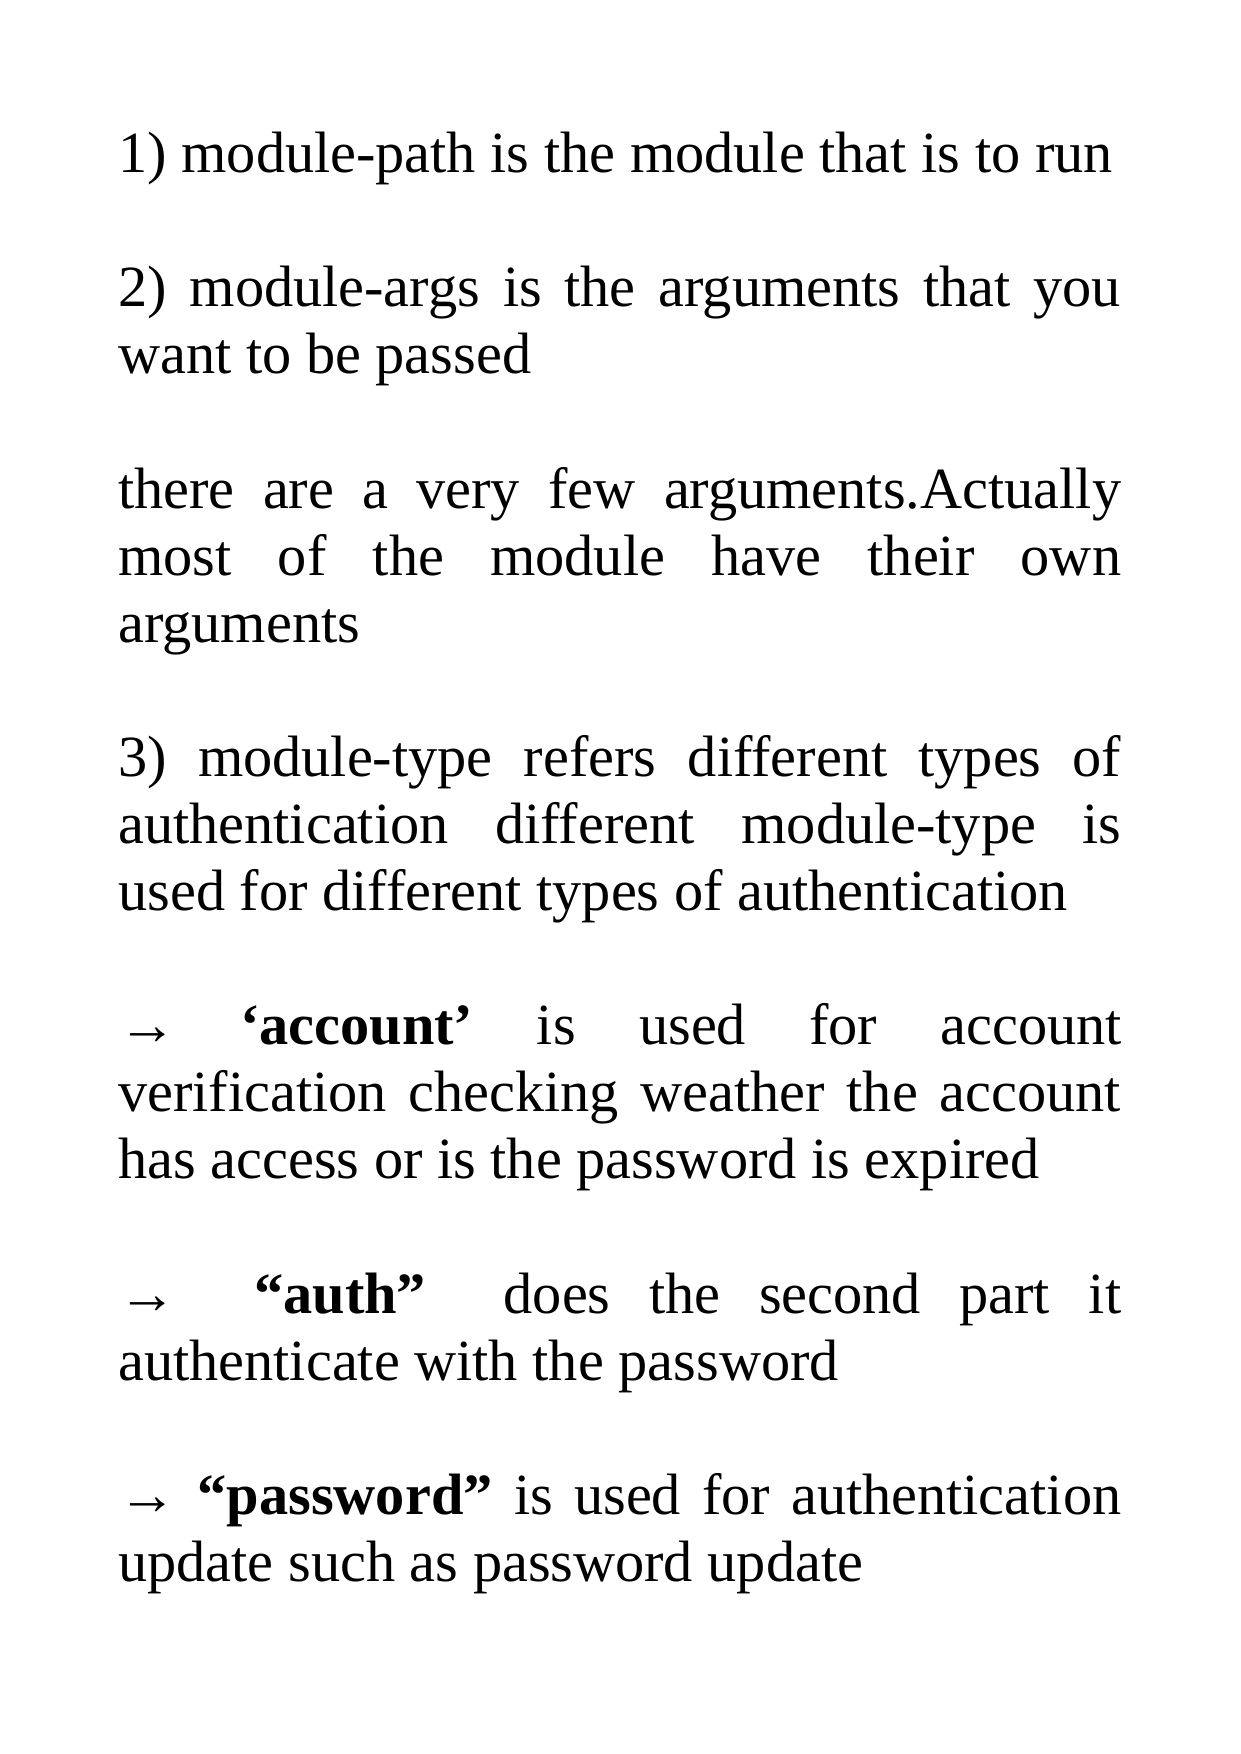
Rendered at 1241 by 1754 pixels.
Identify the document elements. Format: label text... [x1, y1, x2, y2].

text 2) module-args is the arguments that you want to be passed [118, 252, 1122, 386]
text there are a very few arguments.Actually most of the module have their own arguments [118, 453, 1122, 655]
text → ‘account’ is used for account verification checking weather the account has access or is the password is expired [118, 990, 1122, 1191]
text 1) module-path is the module that is to run [118, 118, 1122, 185]
text → “auth” does the second part it authenticate with the password [118, 1258, 1122, 1393]
text → “password” is used for authentication update such as password update [118, 1460, 1122, 1594]
text 3) module-type refers different types of authentication different module-type is used for different types of authentication [118, 722, 1122, 923]
